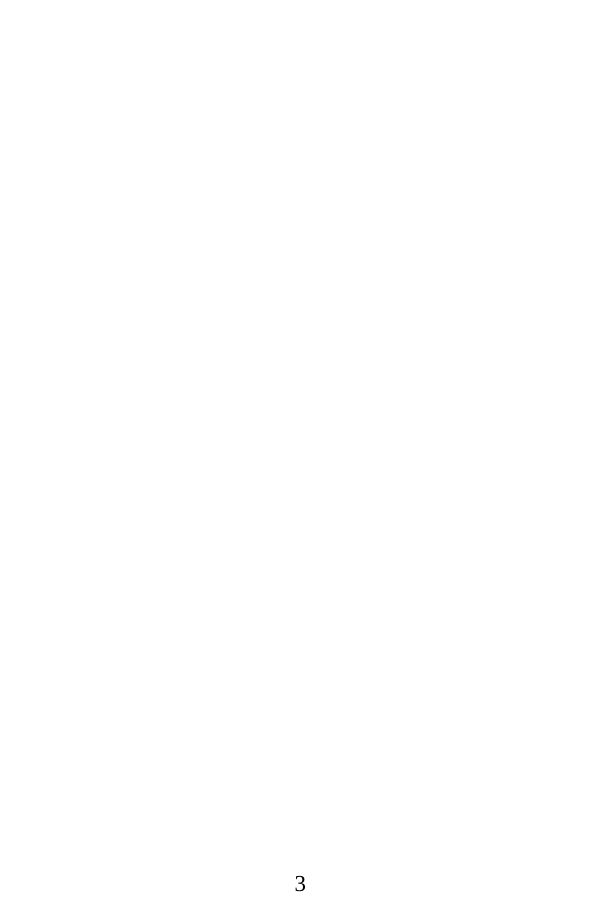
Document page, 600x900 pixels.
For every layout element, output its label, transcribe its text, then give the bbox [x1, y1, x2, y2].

text Ross took a shower/shaved, lay in bed a while, got dressed, drove to Downing, put monitors, mic stand, guitar, Fishman into the Camry, drove to the Brew Pump. Ross got gas/hope waters while Hannah went across the street for rosemary chicken salad. She was feeling anxious. They got coffee in Sylva, continued to exit 74, realized they actually wanted 64, parked next to Kevin, were soon joined by Cliff/Jackson, carpooled out to Jim & Hal’s compound in Stacoah. [37, 446, 562, 673]
text “I’m playing Wordle…” [37, 219, 562, 242]
text Ross woke from intense dreams about a freakishly powerful/mysterious teacher at a boarding school, made coffees while Hannah cooked pancakes. He slowly packed up the last of his drums, sat on the couch looking at his phone until Hannah asked, “Are you stuck?” [37, 83, 562, 219]
text vii.vi [37, 787, 562, 809]
text vii.v [37, 37, 562, 60]
text He was indeed stuck. He went into the kitchen, asked if she needed help with anything. She said it would be better if he left, as he is the one who knows about time, and she has a lot to do, and his presence is too calming. He scarfed two pancakes, drove up to Meyers, heard from Stephen about how many trash bags of dead flies he had gathered in the basement, sat at the computer, wrote in his journal.1121 [37, 242, 562, 446]
text They loaded in, set up, checked sounds, took turns playing music/eating until about 8:30, had a great time, drove back east to Downing, took just the guitar inside, went to sleep. [37, 673, 562, 764]
